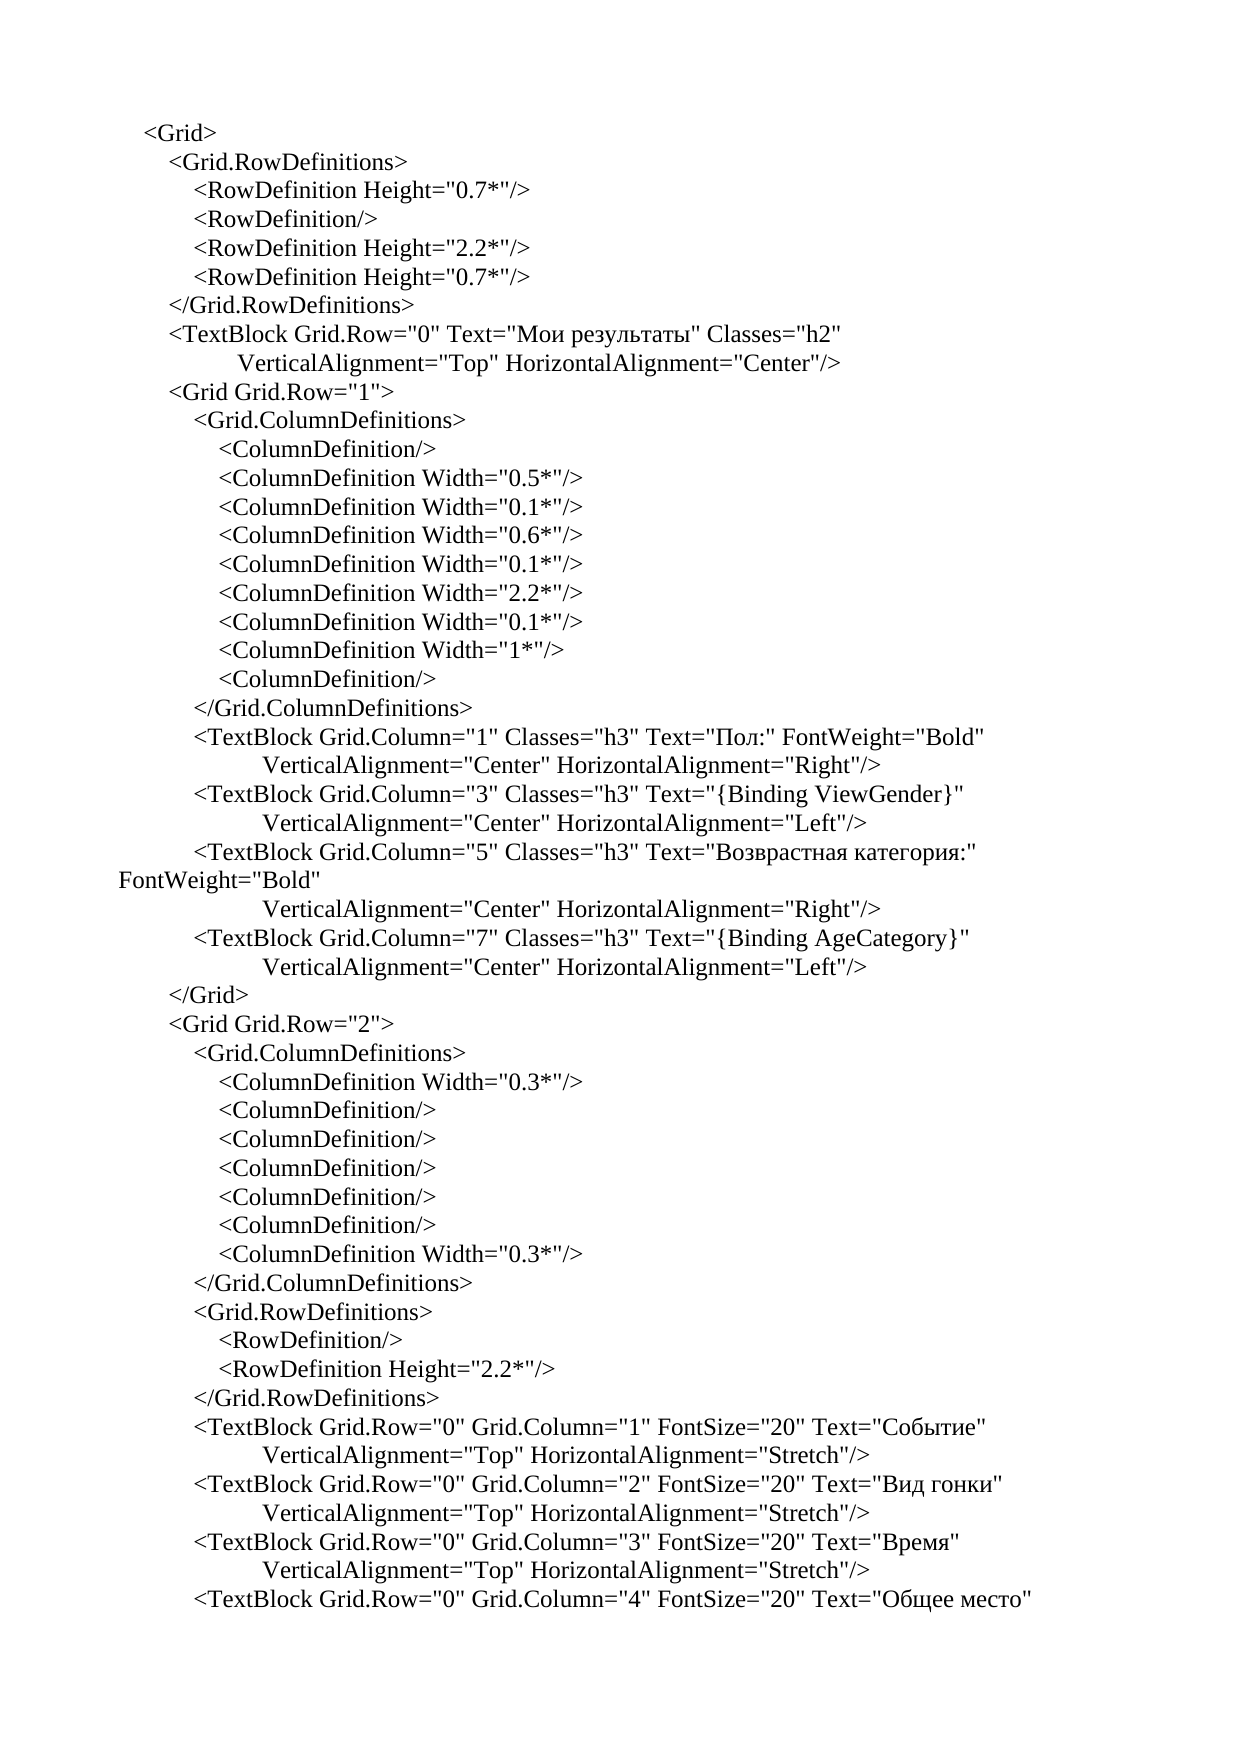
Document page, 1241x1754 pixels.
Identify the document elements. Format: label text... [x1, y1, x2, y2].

subtitle <Grid> <Grid.RowDefinitions> <RowDefinition Height="0.7*"/> <RowDefinition/> <RowDefinition Height="2.2*"/> <RowDefinition Height="0.7*"/> </Grid.RowDefinitions> <TextBlock Grid.Row="0" Text="Мои результаты" Classes="h2" VerticalAlignment="Top" HorizontalAlignment="Center"/> <Grid Grid.Row="1"> <Grid.ColumnDefinitions> <ColumnDefinition/> <ColumnDefinition Width="0.5*"/> <ColumnDefinition Width="0.1*"/> <ColumnDefinition Width="0.6*"/> <ColumnDefinition Width="0.1*"/> <ColumnDefinition Width="2.2*"/> <ColumnDefinition Width="0.1*"/> <ColumnDefinition Width="1*"/> <ColumnDefinition/> </Grid.ColumnDefinitions> <TextBlock Grid.Column="1" Classes="h3" Text="Пол:" FontWeight="Bold" VerticalAlignment="Center" HorizontalAlignment="Right"/> <TextBlock Grid.Column="3" Classes="h3" Text="{Binding ViewGender}" VerticalAlignment="Center" HorizontalAlignment="Left"/> <TextBlock Grid.Column="5" Classes="h3" Text="Возврастная категория:" FontWeight="Bold" VerticalAlignment="Center" HorizontalAlignment="Right"/> <TextBlock Grid.Column="7" Classes="h3" Text="{Binding AgeCategory}" VerticalAlignment="Center" HorizontalAlignment="Left"/> </Grid> <Grid Grid.Row="2"> <Grid.ColumnDefinitions> <ColumnDefinition Width="0.3*"/> <ColumnDefinition/> <ColumnDefinition/> <ColumnDefinition/> <ColumnDefinition/> <ColumnDefinition/> <ColumnDefinition Width="0.3*"/> </Grid.ColumnDefinitions> <Grid.RowDefinitions> <RowDefinition/> <RowDefinition Height="2.2*"/> </Grid.RowDefinitions> <TextBlock Grid.Row="0" Grid.Column="1" FontSize="20" Text="Событие" VerticalAlignment="Top" HorizontalAlignment="Stretch"/> <TextBlock Grid.Row="0" Grid.Column="2" FontSize="20" Text="Вид гонки" VerticalAlignment="Top" HorizontalAlignment="Stretch"/> <TextBlock Grid.Row="0" Grid.Column="3" FontSize="20" Text="Время" VerticalAlignment="Top" HorizontalAlignment="Stretch"/> <TextBlock Grid.Row="0" Grid.Column="4" FontSize="20" Text="Общее место" [118, 118, 1122, 1613]
